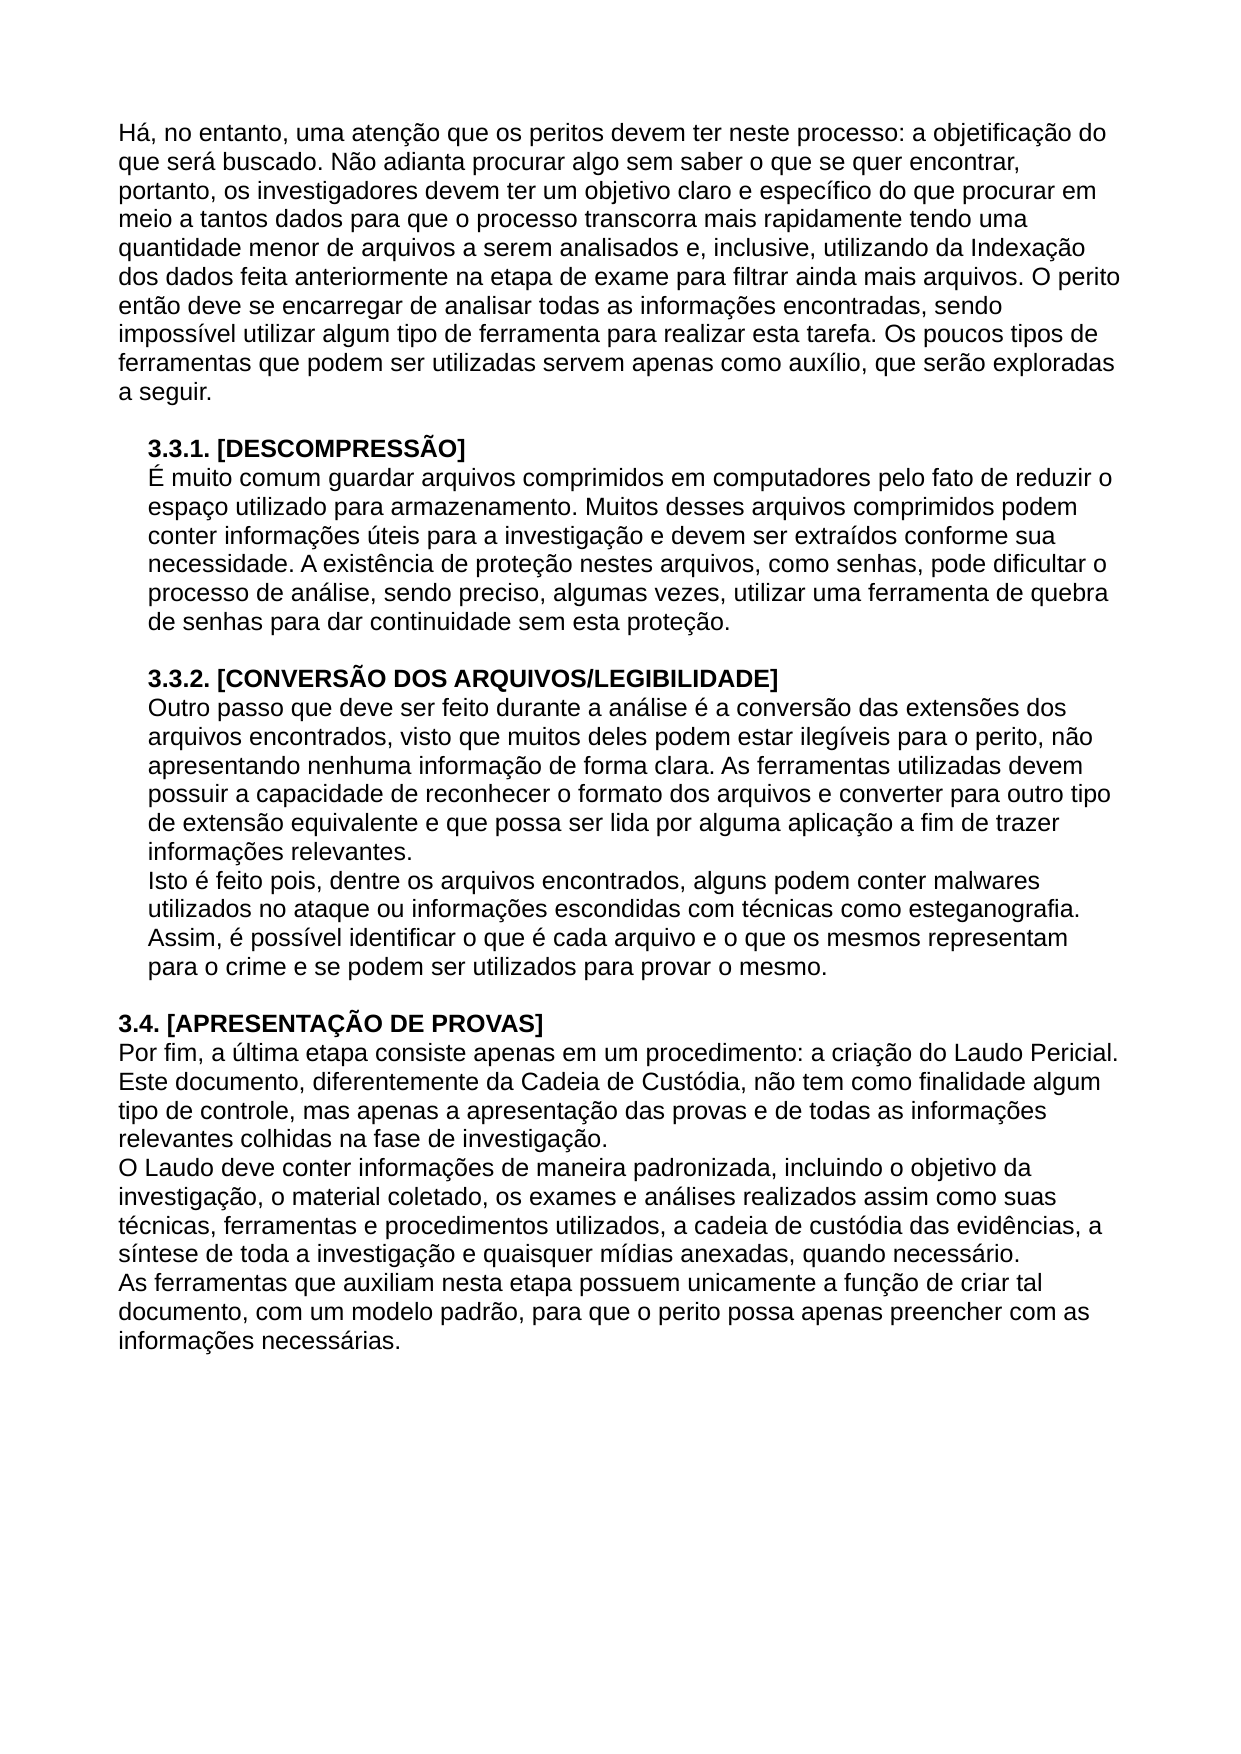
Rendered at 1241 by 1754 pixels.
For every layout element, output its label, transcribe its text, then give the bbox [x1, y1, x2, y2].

text 3.3.2. [CONVERSÃO DOS ARQUIVOS/LEGIBILIDADE] [148, 664, 1122, 693]
text 3.4. [APRESENTAÇÃO DE PROVAS] [118, 1009, 1122, 1038]
text As ferramentas que auxiliam nesta etapa possuem unicamente a função de criar tal documento, com um modelo padrão, para que o perito possa apenas preencher com as informações necessárias. [118, 1268, 1122, 1354]
text Há, no entanto, uma atenção que os peritos devem ter neste processo: a objetificação do que será buscado. Não adianta procurar algo sem saber o que se quer encontrar, portanto, os investigadores devem ter um objetivo claro e específico do que procurar em meio a tantos dados para que o processo transcorra mais rapidamente tendo uma quantidade menor de arquivos a serem analisados e, inclusive, utilizando da Indexação dos dados feita anteriormente na etapa de exame para filtrar ainda mais arquivos. O perito então deve se encarregar de analisar todas as informações encontradas, sendo impossível utilizar algum tipo de ferramenta para realizar esta tarefa. Os poucos tipos de ferramentas que podem ser utilizadas servem apenas como auxílio, que serão exploradas a seguir. [118, 118, 1122, 406]
text Por fim, a última etapa consiste apenas em um procedimento: a criação do Laudo Pericial. [118, 1038, 1122, 1067]
text 3.3.1. [DESCOMPRESSÃO] [148, 434, 1122, 463]
text É muito comum guardar arquivos comprimidos em computadores pelo fato de reduzir o espaço utilizado para armazenamento. Muitos desses arquivos comprimidos podem conter informações úteis para a investigação e devem ser extraídos conforme sua necessidade. A existência de proteção nestes arquivos, como senhas, pode dificultar o processo de análise, sendo preciso, algumas vezes, utilizar uma ferramenta de quebra de senhas para dar continuidade sem esta proteção. [148, 463, 1122, 636]
text Este documento, diferentemente da Cadeia de Custódia, não tem como finalidade algum tipo de controle, mas apenas a apresentação das provas e de todas as informações relevantes colhidas na fase de investigação. [118, 1067, 1122, 1153]
text Outro passo que deve ser feito durante a análise é a conversão das extensões dos arquivos encontrados, visto que muitos deles podem estar ilegíveis para o perito, não apresentando nenhuma informação de forma clara. As ferramentas utilizadas devem possuir a capacidade de reconhecer o formato dos arquivos e converter para outro tipo de extensão equivalente e que possa ser lida por alguma aplicação a fim de trazer informações relevantes. [148, 693, 1122, 866]
text O Laudo deve conter informações de maneira padronizada, incluindo o objetivo da investigação, o material coletado, os exames e análises realizados assim como suas técnicas, ferramentas e procedimentos utilizados, a cadeia de custódia das evidências, a síntese de toda a investigação e quaisquer mídias anexadas, quando necessário. [118, 1153, 1122, 1268]
text Isto é feito pois, dentre os arquivos encontrados, alguns podem conter malwares utilizados no ataque ou informações escondidas com técnicas como esteganografia. Assim, é possível identificar o que é cada arquivo e o que os mesmos representam para o crime e se podem ser utilizados para provar o mesmo. [148, 866, 1122, 981]
